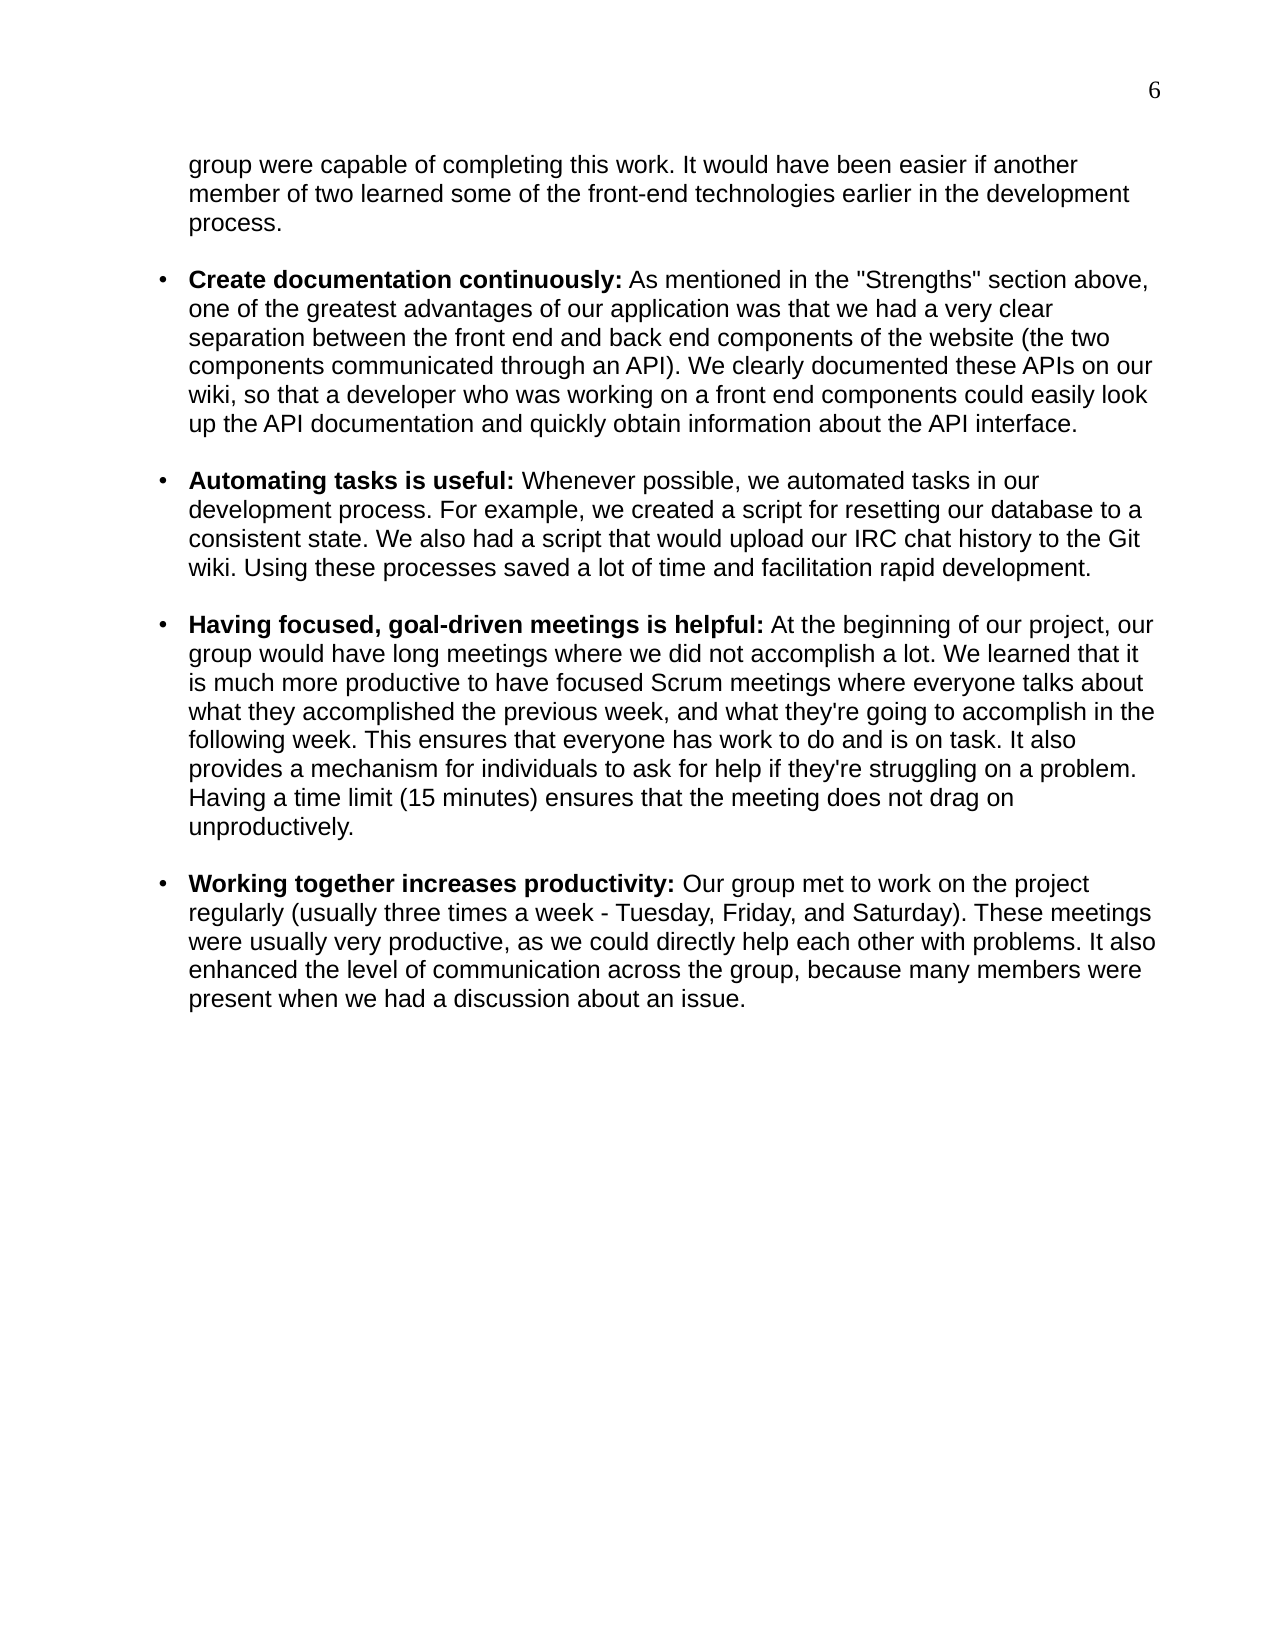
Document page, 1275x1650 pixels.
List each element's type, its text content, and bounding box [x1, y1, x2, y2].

list group were capable of completing this work. It would have been easier if another member of two learned some of the front-end technologies earlier in the development process. [159, 150, 1160, 236]
list Having focused, goal-driven meetings is helpful: At the beginning of our project, our group would have long meetings where we did not accomplish a lot. We learned that it is much more productive to have focused Scrum meetings where everyone talks about what they accomplished the previous week, and what they're going to accomplish in the following week. This ensures that everyone has work to do and is on task. It also provides a mechanism for individuals to ask for help if they're struggling on a problem. Having a time limit (15 minutes) ensures that the meeting does not drag on unproductively. [159, 610, 1160, 840]
list Create documentation continuously: As mentioned in the "Strengths" section above, one of the greatest advantages of our application was that we had a very clear separation between the front end and back end components of the website (the two components communicated through an API). We clearly documented these APIs on our wiki, so that a developer who was working on a front end components could easily look up the API documentation and quickly obtain information about the API interface. [159, 265, 1160, 438]
list Working together increases productivity: Our group met to work on the project regularly (usually three times a week - Tuesday, Friday, and Saturday). These meetings were usually very productive, as we could directly help each other with problems. It also enhanced the level of communication across the group, because many members were present when we had a discussion about an issue. [159, 869, 1160, 1013]
list Automating tasks is useful: Whenever possible, we automated tasks in our development process. For example, we created a script for resetting our database to a consistent state. We also had a script that would upload our IRC chat history to the Git wiki. Using these processes saved a lot of time and facilitation rapid development. [159, 466, 1160, 581]
